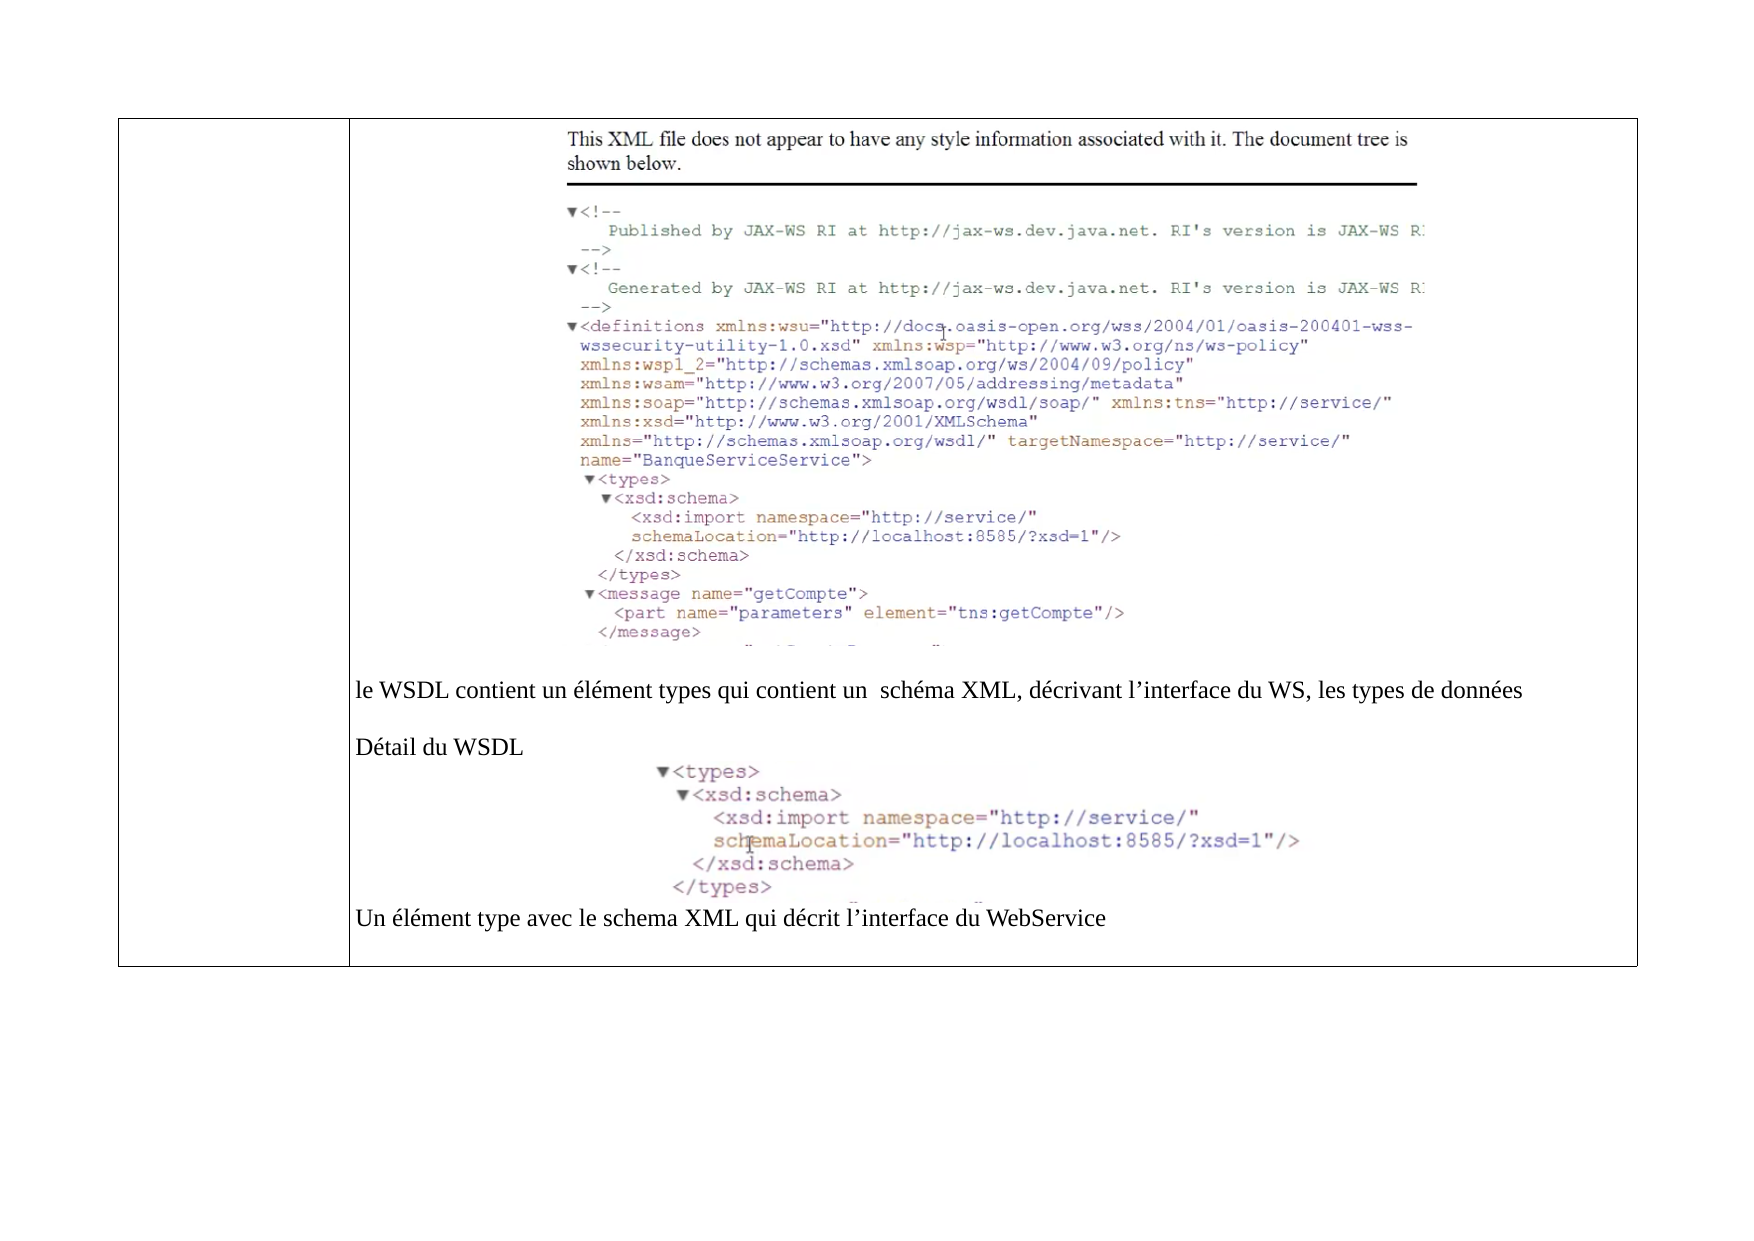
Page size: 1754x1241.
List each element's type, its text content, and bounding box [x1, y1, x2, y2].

picture [645, 761, 1341, 903]
table_cell le WSDL contient un élément types qui contient un schéma XML, décrivant l’interface du WS, les types de données Détail du WSDL Un élément type avec le schema XML qui décrit l’interface du WebService [350, 119, 1637, 966]
picture [561, 123, 1425, 646]
table_cell [119, 119, 349, 966]
